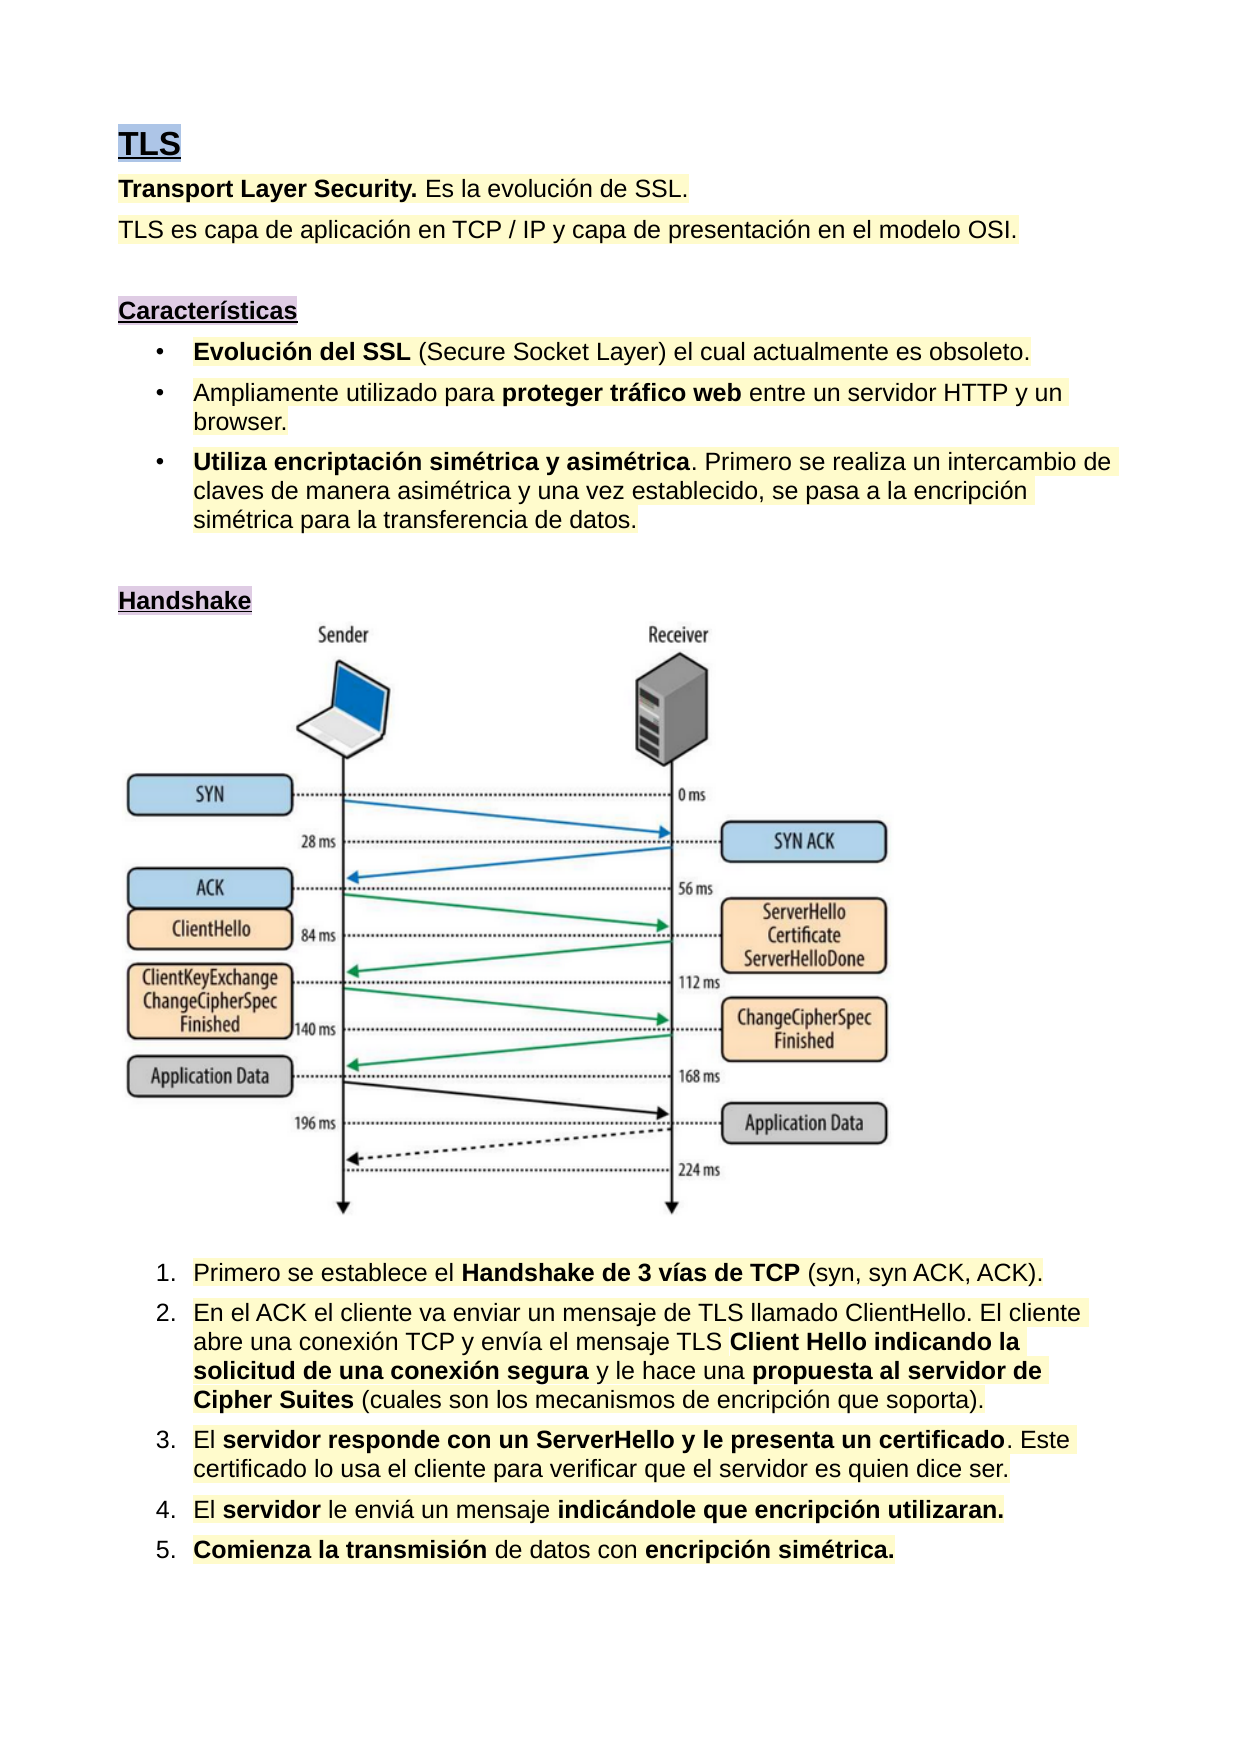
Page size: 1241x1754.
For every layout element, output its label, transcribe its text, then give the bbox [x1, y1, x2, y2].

text Características [118, 296, 1122, 325]
list En el ACK el cliente va enviar un mensaje de TLS llamado ClientHello. El cliente abre una conexión TCP y envía el mensaje TLS Client Hello indicando la solicitud de una conexión segura y le hace una propuesta al servidor de Cipher Suites (cuales son los mecanismos de encripción que soporta). [156, 1298, 1122, 1413]
list Ampliamente utilizado para proteger tráfico web entre un servidor HTTP y un browser. [156, 378, 1122, 435]
text TLS [118, 124, 1122, 162]
text Transport Layer Security. Es la evolución de SSL. [118, 174, 1122, 203]
text TLS es capa de aplicación en TCP / IP y capa de presentación en el modelo OSI. [118, 215, 1122, 244]
list Evolución del SSL (Secure Socket Layer) el cual actualmente es obsoleto. [156, 337, 1122, 366]
list El servidor le enviá un mensaje indicándole que encripción utilizaran. [156, 1494, 1122, 1523]
list Comienza la transmisión de datos con encripción simétrica. [156, 1535, 1122, 1564]
list Utiliza encriptación simétrica y asimétrica. Primero se realiza un intercambio de claves de manera asimétrica y una vez establecido, se pasa a la encripción simétrica para la transferencia de datos. [156, 447, 1122, 533]
text Handshake [118, 586, 1122, 615]
picture [121, 620, 895, 1217]
list Primero se establece el Handshake de 3 vías de TCP (syn, syn ACK, ACK). [156, 1258, 1122, 1286]
list El servidor responde con un ServerHello y le presenta un certificado. Este certificado lo usa el cliente para verificar que el servidor es quien dice ser. [156, 1425, 1122, 1483]
